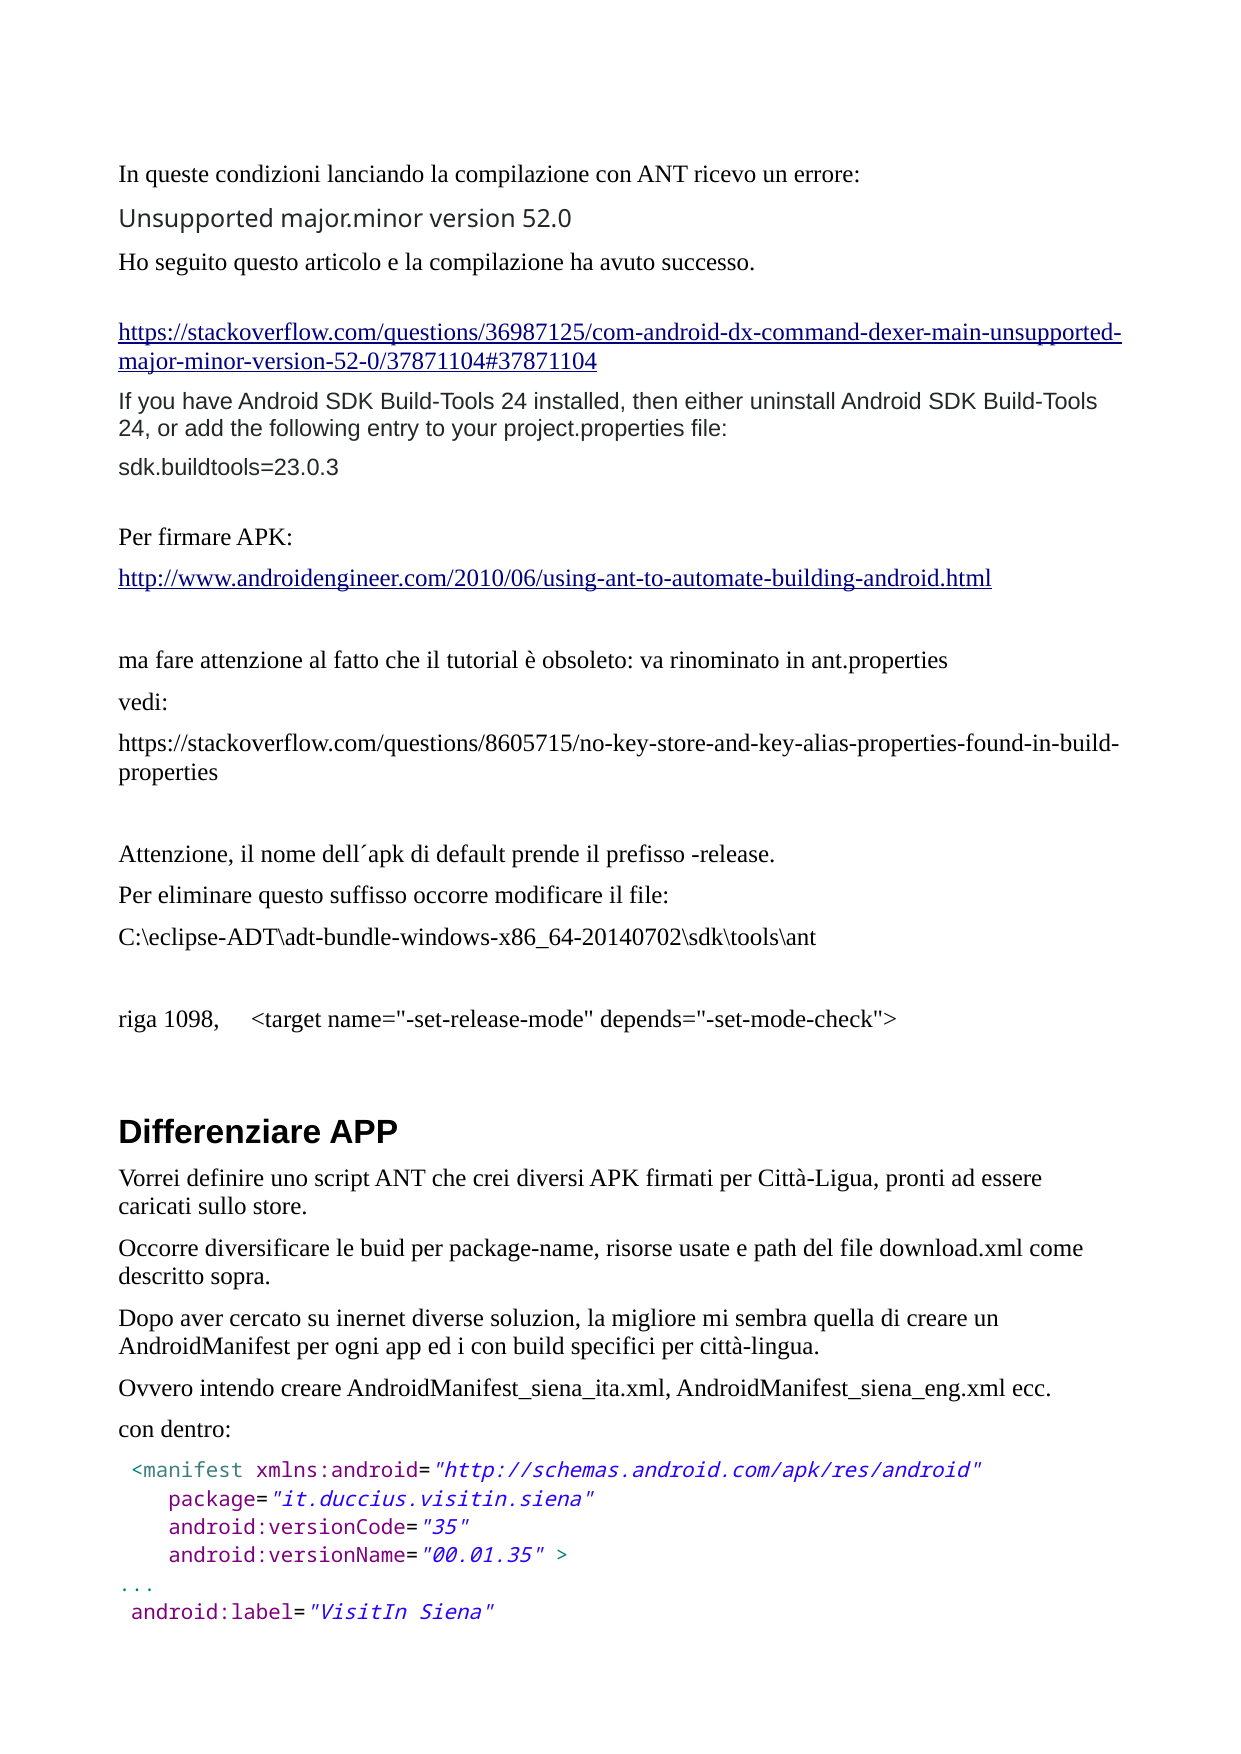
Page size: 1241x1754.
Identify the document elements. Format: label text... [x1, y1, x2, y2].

text https://stackoverflow.com/questions/8605715/no-key-store-and-key-alias-properties-found-in-build-properties [118, 728, 1122, 785]
text riga 1098, <target name="-set-release-mode" depends="-set-mode-check"> [118, 1004, 1122, 1033]
text Dopo aver cercato su inernet diverse soluzion, la migliore mi sembra quella di creare un AndroidManifest per ogni app ed i con build specifici per città-lingua. [118, 1303, 1122, 1360]
text Unsupported major.minor version 52.0 [118, 201, 1122, 235]
text <manifest xmlns:android="http://schemas.android.com/apk/res/android" [118, 1455, 1122, 1484]
text package="it.duccius.visitin.siena" [118, 1484, 1122, 1512]
text Ho seguito questo articolo e la compilazione ha avuto successo. [118, 247, 1122, 305]
text Ovvero intendo creare AndroidManifest_siena_ita.xml, AndroidManifest_siena_eng.xml ecc. [118, 1373, 1122, 1401]
text android:versionCode="35" [118, 1512, 1122, 1541]
text https://stackoverflow.com/questions/36987125/com-android-dx-command-dexer-main-unsupported- [118, 317, 1122, 342]
text major-minor-version-52-0/37871104#37871104 [118, 344, 1122, 375]
text android:versionName="00.01.35" > [118, 1541, 1122, 1569]
text ma fare attenzione al fatto che il tutorial è obsoleto: va rinominato in ant.properties [118, 645, 1122, 674]
text Occorre diversificare le buid per package-name, risorse usate e path del file download.xml come descritto sopra. [118, 1233, 1122, 1290]
text android:label="VisitIn Siena" [118, 1597, 1122, 1626]
text C:\eclipse-ADT\adt-bundle-windows-x86_64-20140702\sdk\tools\ant [118, 922, 1122, 950]
text Per firmare APK: [118, 522, 1122, 550]
text http://www.androidengineer.com/2010/06/using-ant-to-automate-building-android.html [118, 563, 1122, 592]
subtitle Differenziare APP [118, 1112, 1122, 1150]
text Per eliminare questo suffisso occorre modificare il file: [118, 880, 1122, 909]
text Attenzione, il nome dell´apk di default prende il prefisso -release. [118, 839, 1122, 868]
text vedi: [118, 687, 1122, 715]
text In queste condizioni lanciando la compilazione con ANT ricevo un errore: [118, 159, 1122, 188]
text ... [118, 1569, 1122, 1597]
text If you have Android SDK Build-Tools 24 installed, then either uninstall Android SDK Build-Tools 24, or add the following entry to your project.properties file: [118, 387, 1122, 441]
text con dentro: [118, 1414, 1122, 1443]
text Vorrei definire uno script ANT che crei diversi APK firmati per Città-Ligua, pronti ad essere caricati sullo store. [118, 1163, 1122, 1220]
text sdk.buildtools=23.0.3 [118, 453, 1122, 480]
